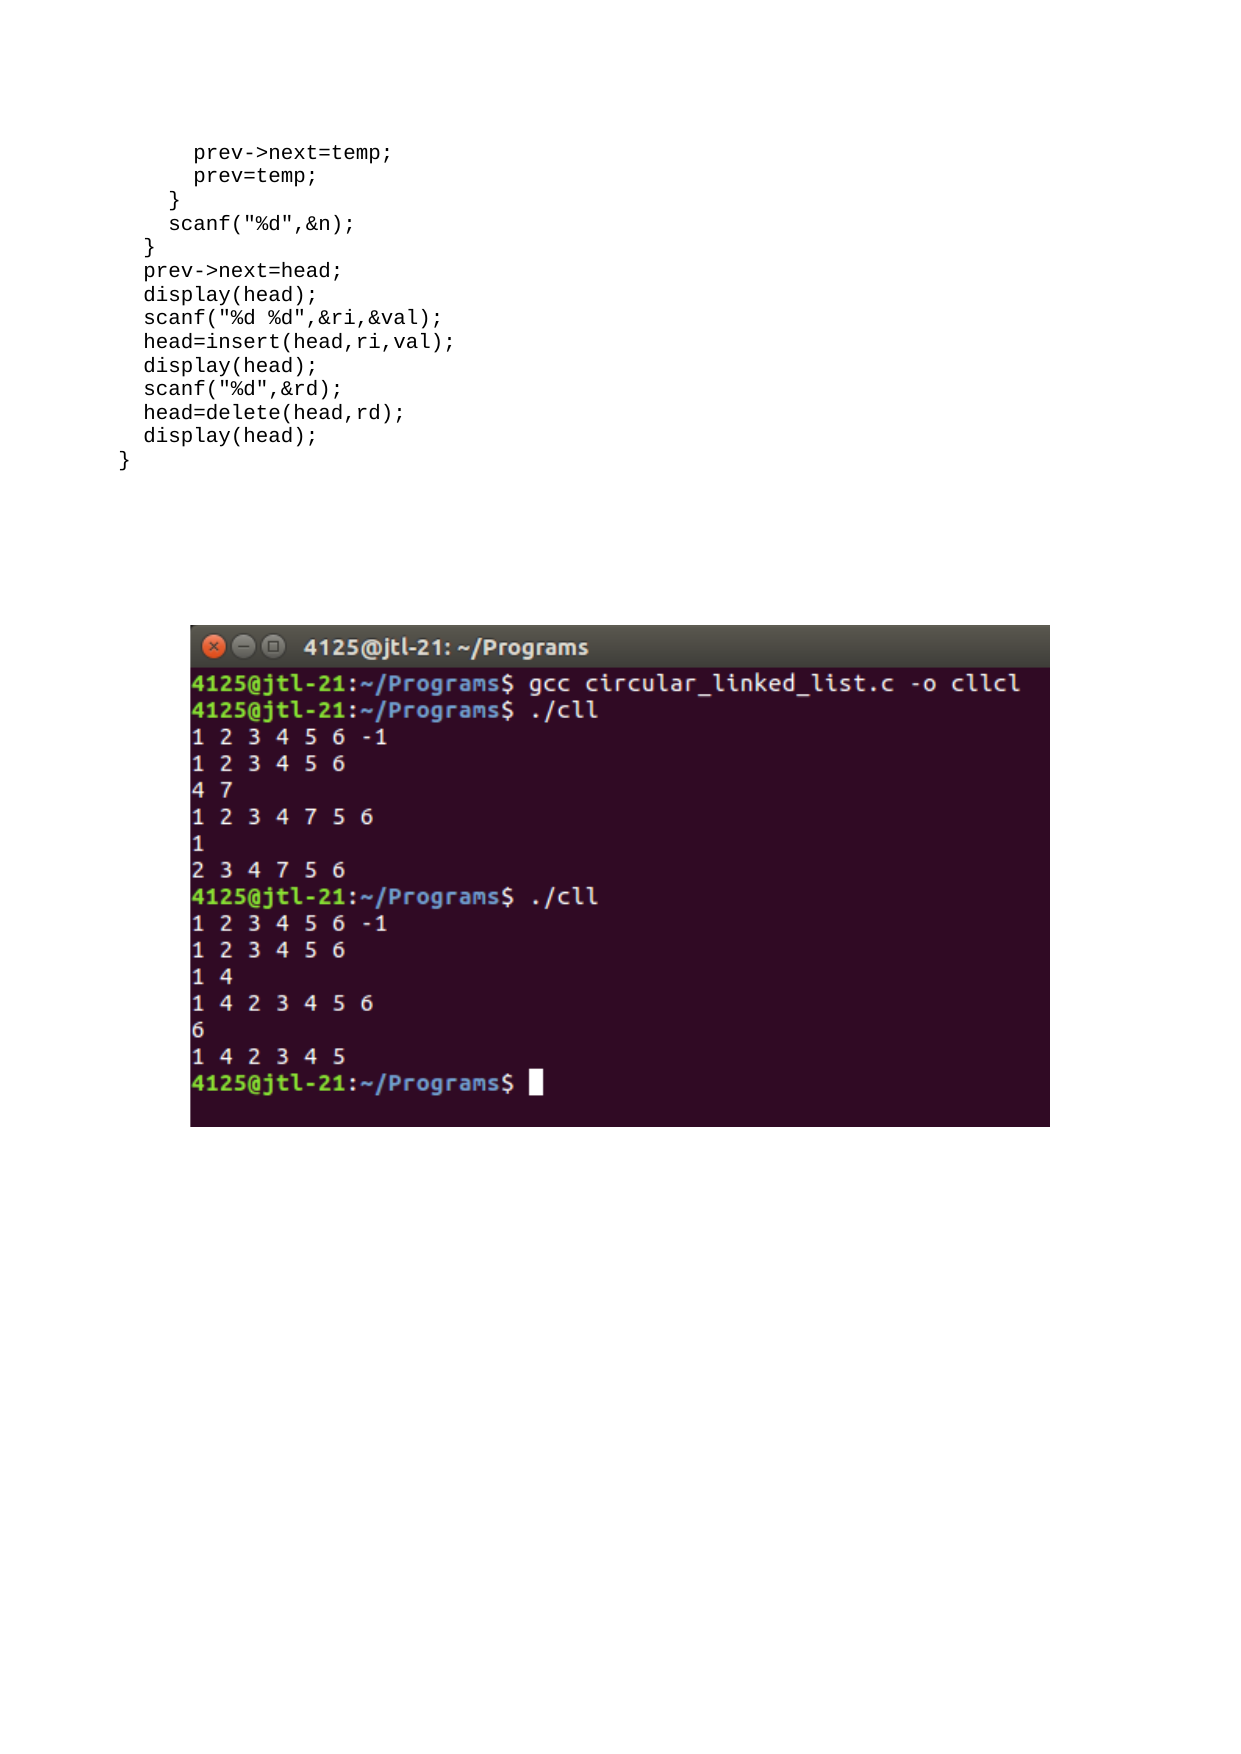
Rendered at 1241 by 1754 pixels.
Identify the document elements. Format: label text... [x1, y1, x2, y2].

text head=delete(head,rd); [118, 402, 1122, 426]
text } [118, 236, 1122, 260]
text } [118, 189, 1122, 213]
text prev->next=head; [118, 260, 1122, 284]
text display(head); [118, 284, 1122, 307]
text scanf("%d",&n); [118, 213, 1122, 236]
text display(head); [118, 426, 1122, 449]
text scanf("%d",&rd); [118, 378, 1122, 402]
text prev->next=temp; [118, 142, 1122, 165]
text } [118, 449, 1122, 473]
text scanf("%d %d",&ri,&val); [118, 307, 1122, 331]
text head=insert(head,ri,val); [118, 331, 1122, 354]
text display(head); [118, 354, 1122, 378]
text prev=temp; [118, 165, 1122, 189]
picture [190, 625, 1050, 1127]
